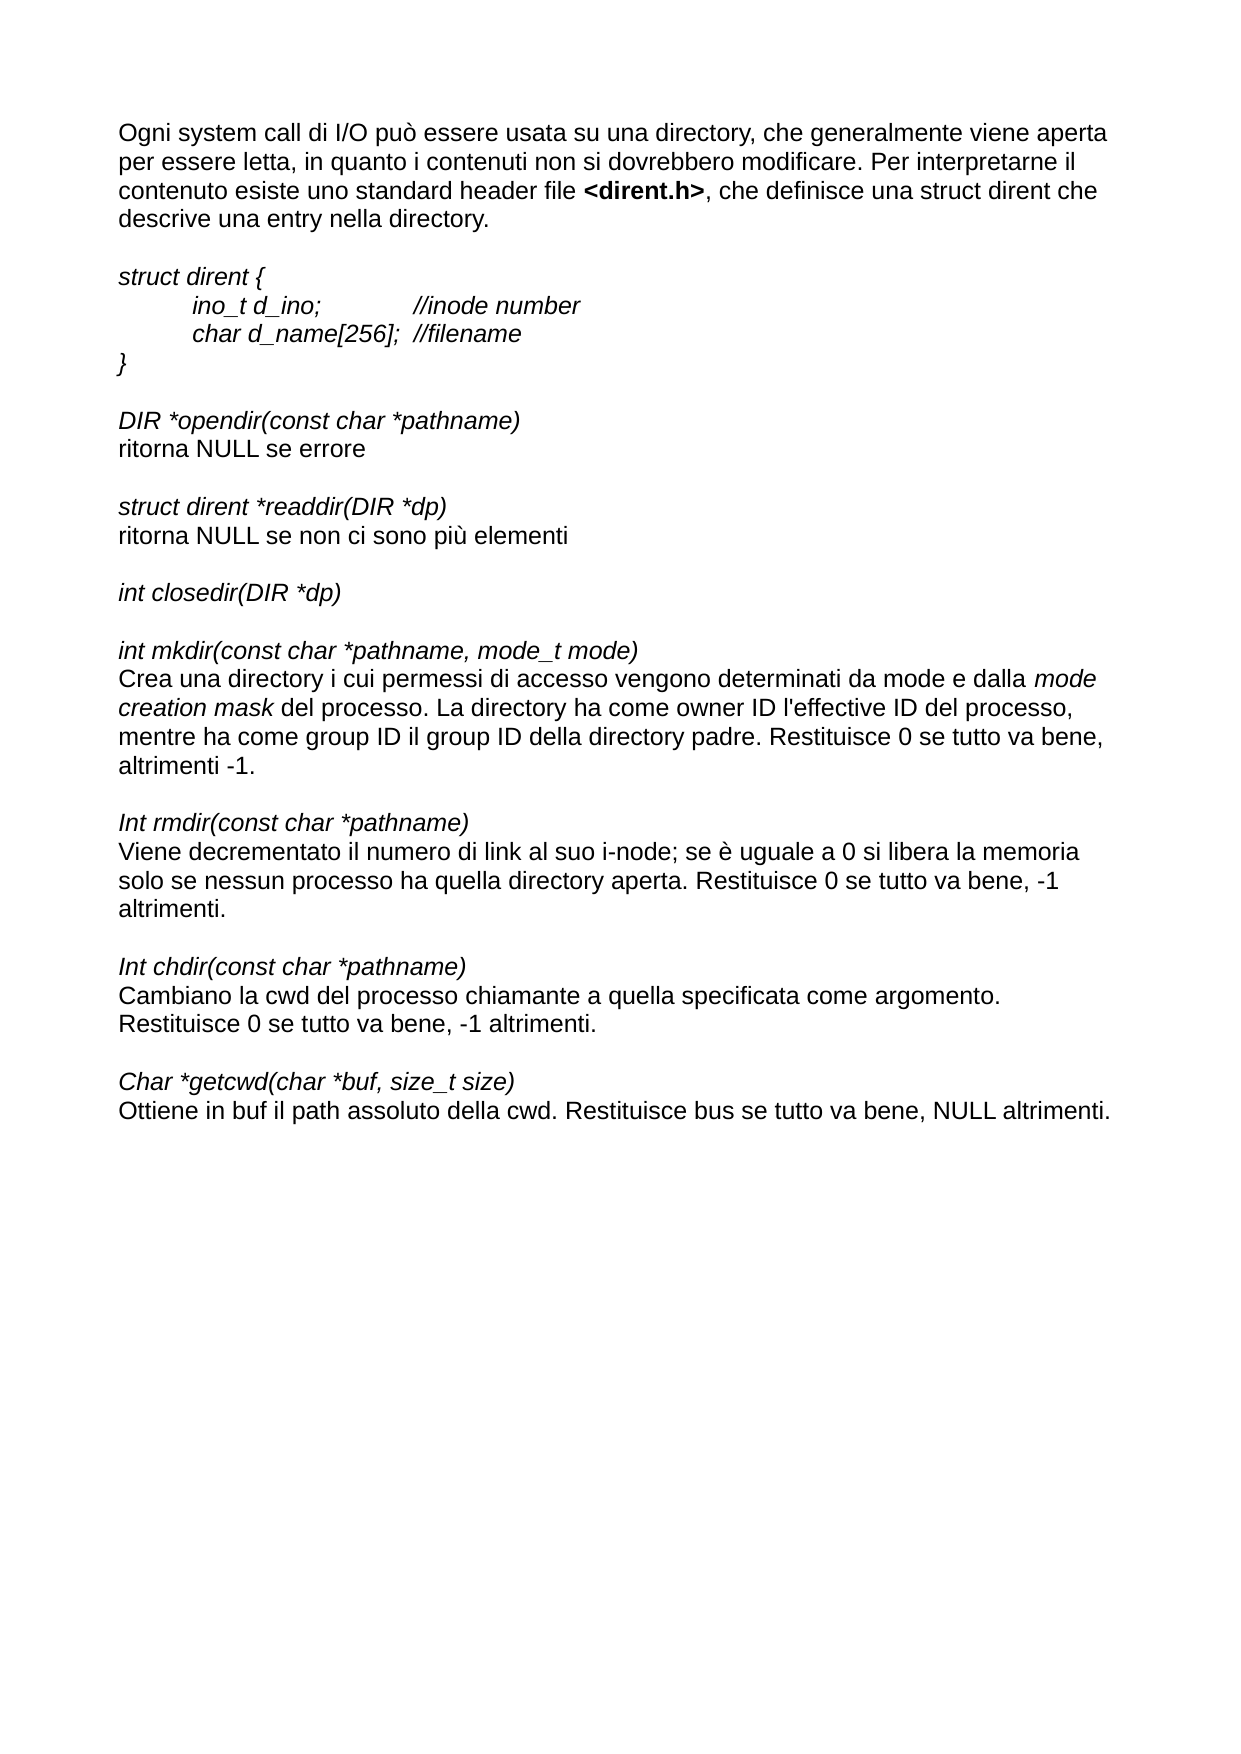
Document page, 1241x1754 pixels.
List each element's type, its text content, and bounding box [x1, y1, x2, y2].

text ritorna NULL se non ci sono più elementi [118, 521, 1122, 549]
text Int chdir(const char *pathname) [118, 952, 1122, 981]
text char d_name[256]; //filename [118, 319, 1122, 348]
text ino_t d_ino; //inode number [118, 291, 1122, 319]
text Int rmdir(const char *pathname) [118, 808, 1122, 837]
text DIR *opendir(const char *pathname) [118, 406, 1122, 434]
text } [118, 348, 1122, 377]
text struct dirent *readdir(DIR *dp) [118, 492, 1122, 521]
text Ottiene in buf il path assoluto della cwd. Restituisce bus se tutto va bene, NULL altrimenti. [118, 1096, 1122, 1124]
text Char *getcwd(char *buf, size_t size) [118, 1067, 1122, 1096]
text ritorna NULL se errore [118, 434, 1122, 463]
text Ogni system call di I/O può essere usata su una directory, che generalmente viene aperta per essere letta, in quanto i contenuti non si dovrebbero modificare. Per interpretarne il contenuto esiste uno standard header file <dirent.h>, che definisce una struct dirent che descrive una entry nella directory. [118, 118, 1122, 233]
text Crea una directory i cui permessi di accesso vengono determinati da mode e dalla mode creation mask del processo. La directory ha come owner ID l'effective ID del processo, mentre ha come group ID il group ID della directory padre. Restituisce 0 se tutto va bene, altrimenti -1. [118, 664, 1122, 779]
text Viene decrementato il numero di link al suo i-node; se è uguale a 0 si libera la memoria solo se nessun processo ha quella directory aperta. Restituisce 0 se tutto va bene, -1 altrimenti. [118, 837, 1122, 923]
text Cambiano la cwd del processo chiamante a quella specificata come argomento. Restituisce 0 se tutto va bene, -1 altrimenti. [118, 981, 1122, 1038]
text int mkdir(const char *pathname, mode_t mode) [118, 636, 1122, 664]
text int closedir(DIR *dp) [118, 578, 1122, 607]
text struct dirent { [118, 262, 1122, 291]
